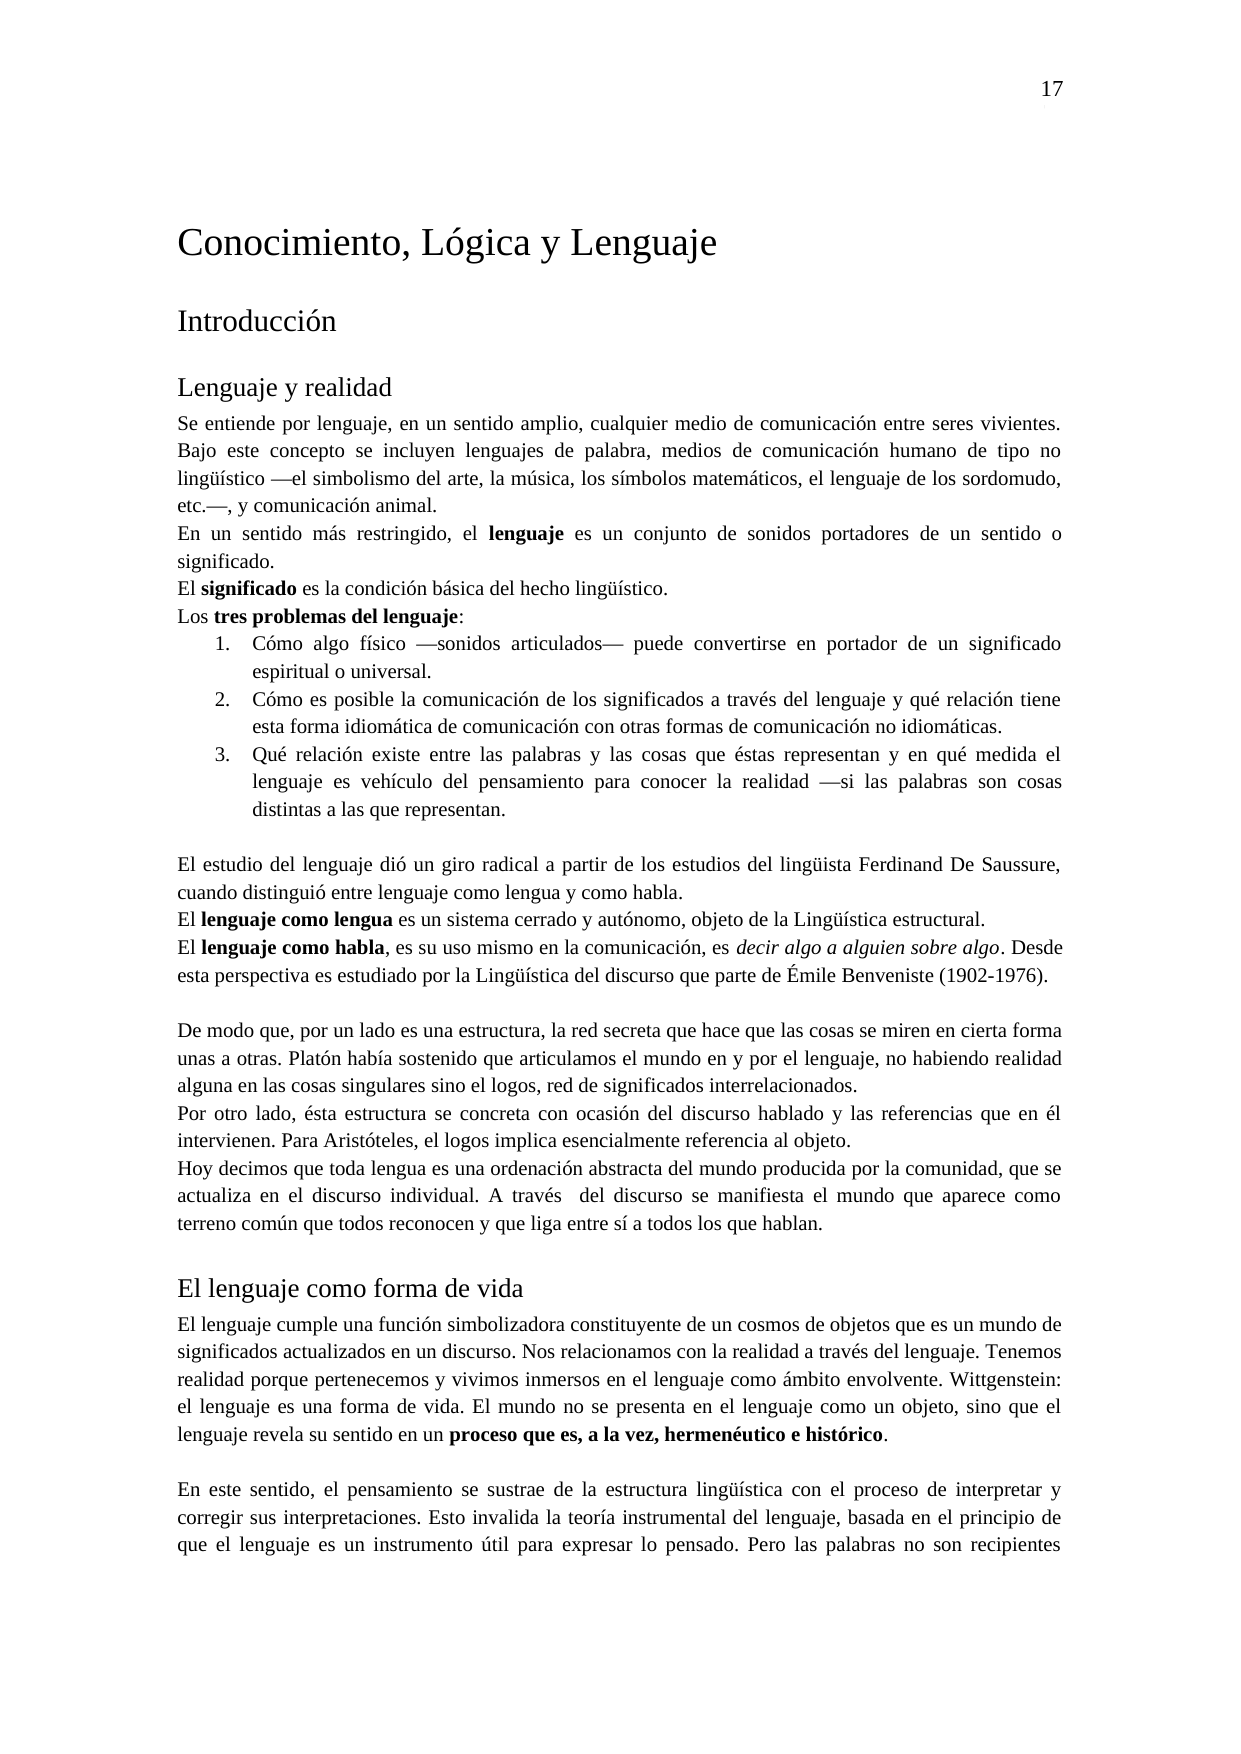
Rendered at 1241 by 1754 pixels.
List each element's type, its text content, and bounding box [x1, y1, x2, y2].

subtitle Lenguaje y realidad [177, 371, 1063, 402]
text El estudio del lenguaje dió un giro radical a partir de los estudios del lingüista Ferdinand De Saussure, cuando distinguió entre lenguaje como lengua y como habla. [177, 852, 1063, 904]
subtitle Introducción [177, 302, 1063, 338]
text Hoy decimos que toda lengua es una ordenación abstracta del mundo producida por la comunidad, que se actualiza en el discurso individual. A través del discurso se manifiesta el mundo que aparece como terreno común que todos reconocen y que liga entre sí a todos los que hablan. [177, 1156, 1063, 1235]
text En este sentido, el pensamiento se sustrae de la estructura lingüística con el proceso de interpretar y corregir sus interpretaciones. Esto invalida la teoría instrumental del lenguaje, basada en el principio de que el lenguaje es un instrumento útil para expresar lo pensado. Pero las palabras no son recipientes [177, 1477, 1063, 1556]
text El lenguaje como habla, es su uso mismo en la comunicación, es decir algo a alguien sobre algo. Desde esta perspectiva es estudiado por la Lingüística del discurso que parte de Émile Benveniste (1902-1976). [177, 935, 1063, 987]
text Se entiende por lenguaje, en un sentido amplio, cualquier medio de comunicación entre seres vivientes. Bajo este concepto se incluyen lenguajes de palabra, medios de comunicación humano de tipo no lingüístico —el simbolismo del arte, la música, los símbolos matemáticos, el lenguaje de los sordomudo, etc.—, y comunicación animal. [177, 411, 1063, 517]
subtitle Conocimiento, Lógica y Lenguaje [177, 219, 1063, 264]
list Cómo algo físico —sonidos articulados— puede convertirse en portador de un significado espiritual o universal. [214, 631, 1063, 683]
text En un sentido más restringido, el lenguaje es un conjunto de sonidos portadores de un sentido o significado. [177, 521, 1063, 573]
text El significado es la condición básica del hecho lingüístico. [177, 576, 1063, 600]
text De modo que, por un lado es una estructura, la red secreta que hace que las cosas se miren en cierta forma unas a otras. Platón había sostenido que articulamos el mundo en y por el lenguaje, no habiendo realidad alguna en las cosas singulares sino el logos, red de significados interrelacionados. [177, 1018, 1063, 1097]
text Por otro lado, ésta estructura se concreta con ocasión del discurso hablado y las referencias que en él intervienen. Para Aristóteles, el logos implica esencialmente referencia al objeto. [177, 1101, 1063, 1152]
text Los tres problemas del lenguaje: [177, 604, 1063, 628]
subtitle El lenguaje como forma de vida [177, 1272, 1063, 1303]
list Qué relación existe entre las palabras y las cosas que éstas representan y en qué medida el lenguaje es vehículo del pensamiento para conocer la realidad —si las palabras son cosas distintas a las que representan. [214, 742, 1063, 821]
list Cómo es posible la comunicación de los significados a través del lenguaje y qué relación tiene esta forma idiomática de comunicación con otras formas de comunicación no idiomáticas. [214, 687, 1063, 738]
text El lenguaje cumple una función simbolizadora constituyente de un cosmos de objetos que es un mundo de significados actualizados en un discurso. Nos relacionamos con la realidad a través del lenguaje. Tenemos realidad porque pertenecemos y vivimos inmersos en el lenguaje como ámbito envolvente. Wittgenstein: el lenguaje es una forma de vida. El mundo no se presenta en el lenguaje como un objeto, sino que el lenguaje revela su sentido en un proceso que es, a la vez, hermenéutico e histórico. [177, 1311, 1063, 1446]
text El lenguaje como lengua es un sistema cerrado y autónomo, objeto de la Lingüística estructural. [177, 907, 1063, 931]
